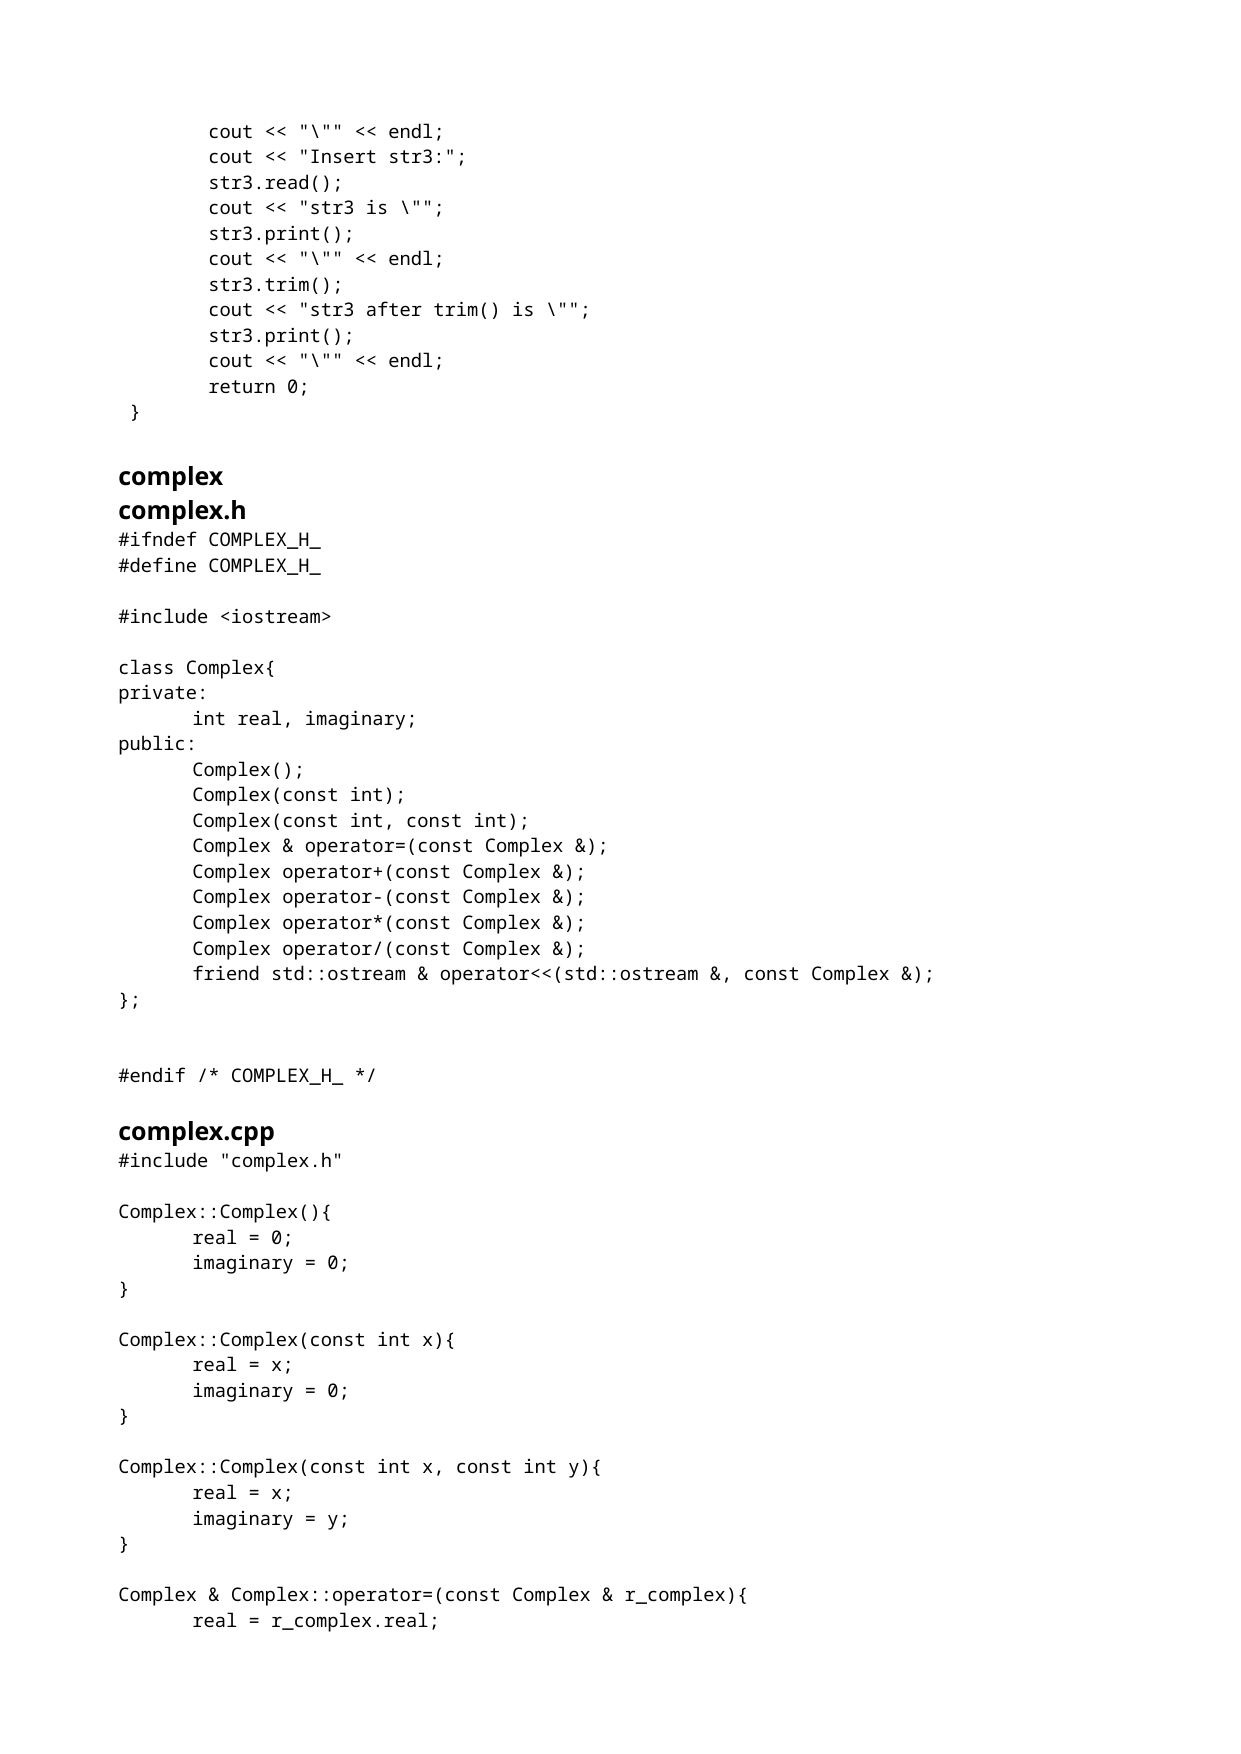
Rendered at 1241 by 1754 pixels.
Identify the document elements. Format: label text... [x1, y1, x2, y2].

text complex [118, 458, 1122, 492]
text Complex::Complex(){ [118, 1199, 1122, 1224]
text friend std::ostream & operator<<(std::ostream &, const Complex &); [118, 960, 1122, 986]
text } [118, 1530, 1122, 1556]
text #include <iostream> [118, 603, 1122, 629]
text real = 0; [118, 1224, 1122, 1250]
text imaginary = y; [118, 1505, 1122, 1530]
text public: [118, 731, 1122, 756]
text Complex(const int); [118, 782, 1122, 807]
text real = x; [118, 1352, 1122, 1377]
text cout << "\"" << endl; [118, 246, 1122, 271]
text #define COMPLEX_H_ [118, 552, 1122, 578]
text cout << "Insert str3:"; [118, 144, 1122, 169]
text } [118, 1275, 1122, 1301]
text cout << "\"" << endl; [118, 118, 1122, 144]
text cout << "\"" << endl; [118, 348, 1122, 373]
text cout << "str3 after trim() is \""; [118, 297, 1122, 322]
text str3.trim(); [118, 271, 1122, 297]
text str3.read(); [118, 169, 1122, 195]
text cout << "str3 is \""; [118, 195, 1122, 220]
text #include "complex.h" [118, 1148, 1122, 1173]
text }; [118, 986, 1122, 1011]
text str3.print(); [118, 220, 1122, 246]
text int real, imaginary; [118, 705, 1122, 731]
text } [118, 399, 1122, 424]
text Complex::Complex(const int x, const int y){ [118, 1454, 1122, 1479]
text Complex::Complex(const int x){ [118, 1326, 1122, 1352]
text imaginary = 0; [118, 1250, 1122, 1275]
text Complex operator+(const Complex &); [118, 858, 1122, 884]
text Complex & operator=(const Complex &); [118, 833, 1122, 858]
text complex.h [118, 492, 1122, 527]
text imaginary = 0; [118, 1377, 1122, 1403]
text Complex & Complex::operator=(const Complex & r_complex){ [118, 1581, 1122, 1607]
text #ifndef COMPLEX_H_ [118, 527, 1122, 552]
text Complex operator-(const Complex &); [118, 884, 1122, 909]
text class Complex{ [118, 654, 1122, 680]
text Complex operator*(const Complex &); [118, 909, 1122, 935]
text Complex(const int, const int); [118, 807, 1122, 833]
text Complex operator/(const Complex &); [118, 935, 1122, 960]
text private: [118, 680, 1122, 705]
text str3.print(); [118, 322, 1122, 348]
text return 0; [118, 373, 1122, 399]
text real = r_complex.real; [118, 1607, 1122, 1632]
text } [118, 1403, 1122, 1428]
text complex.cpp [118, 1113, 1122, 1148]
text Complex(); [118, 756, 1122, 782]
text real = x; [118, 1479, 1122, 1505]
text #endif /* COMPLEX_H_ */ [118, 1062, 1122, 1088]
